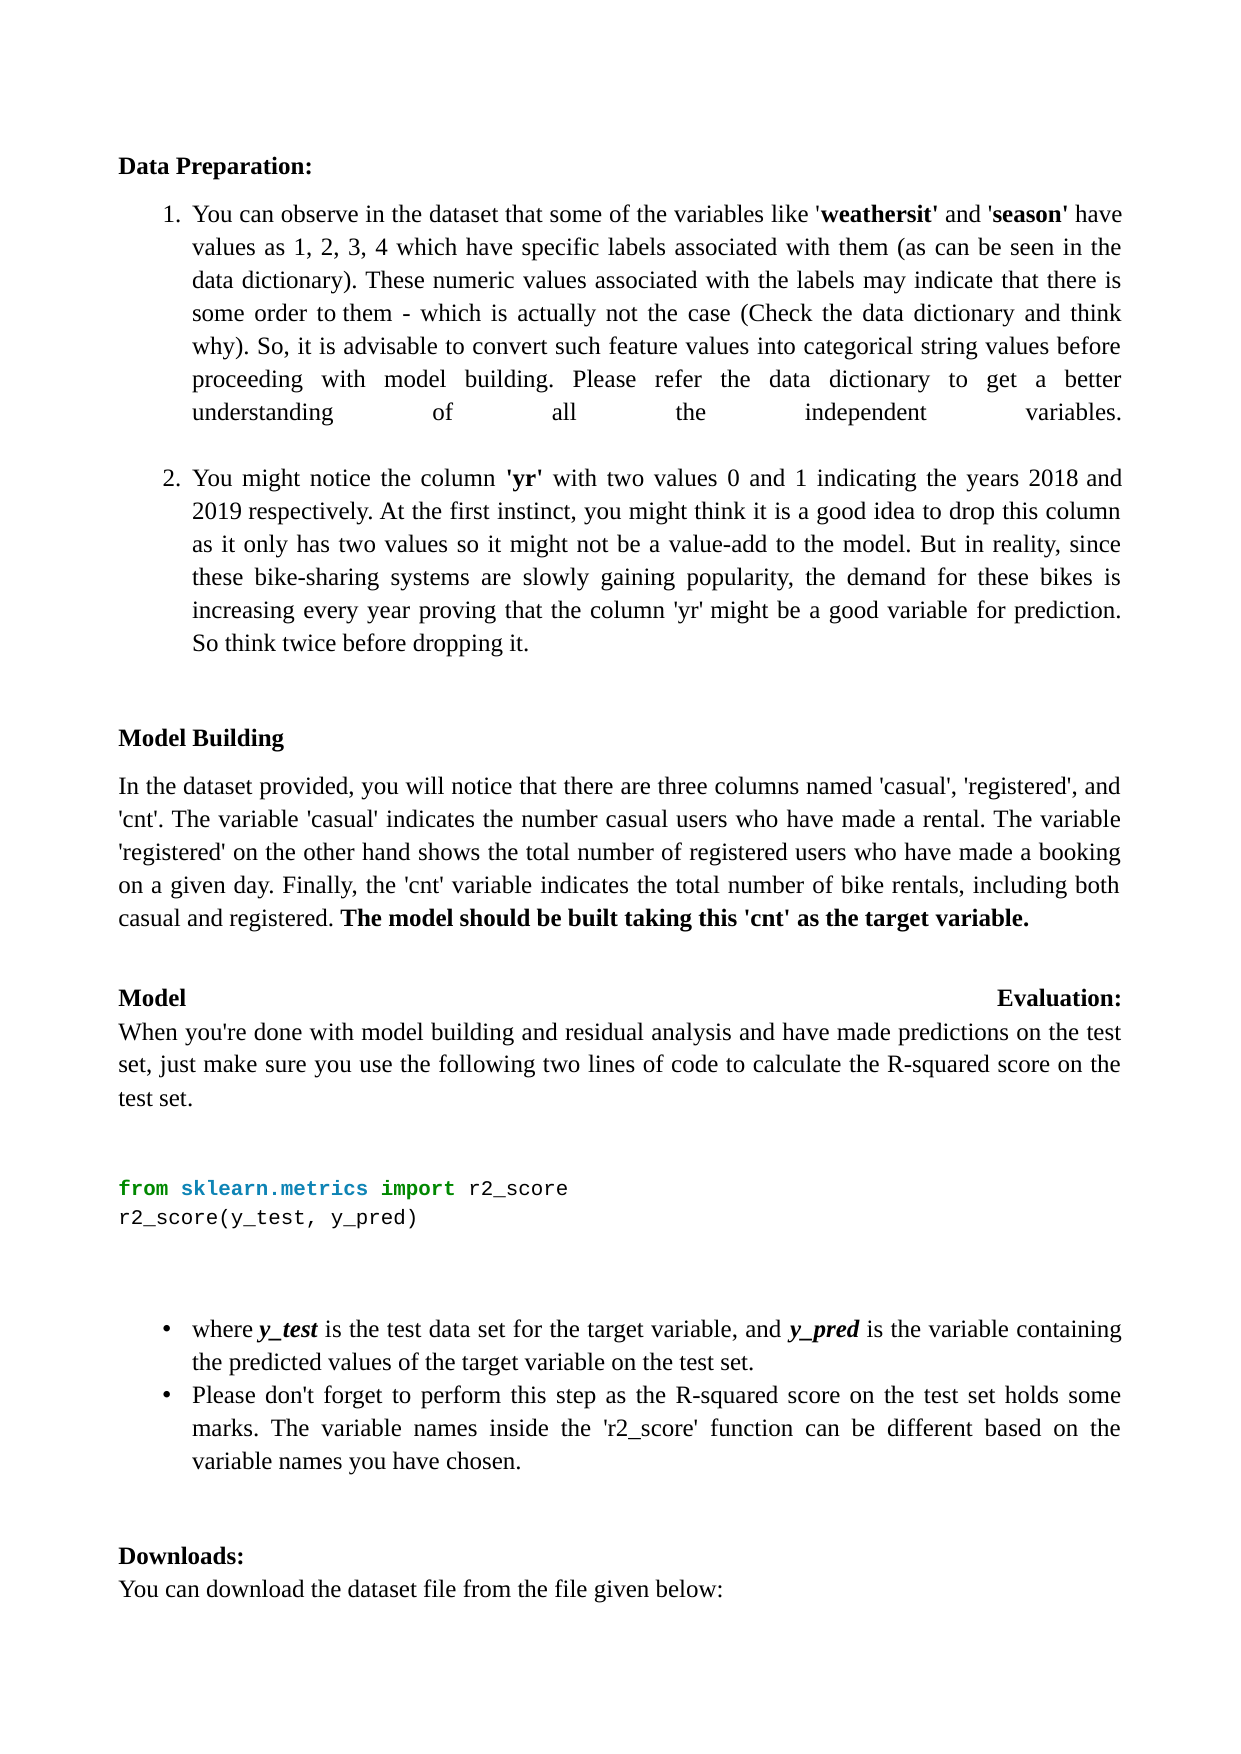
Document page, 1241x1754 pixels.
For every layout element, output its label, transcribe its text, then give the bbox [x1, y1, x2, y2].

list where y_test is the test data set for the target variable, and y_pred is the variable containing the predicted values of the target variable on the test set. [162, 1314, 1122, 1376]
text from sklearn.metrics import r2_score [118, 1178, 1122, 1201]
text Model Building [118, 723, 1122, 752]
text Downloads: You can download the dataset file from the file given below: [118, 1541, 1122, 1603]
text r2_score(y_test, y_pred) [118, 1207, 1122, 1231]
list Please don't forget to perform this step as the R-squared score on the test set holds some marks. The variable names inside the 'r2_score' function can be different based on the variable names you have chosen. [162, 1380, 1122, 1475]
text In the dataset provided, you will notice that there are three columns named 'casual', 'registered', and 'cnt'. The variable 'casual' indicates the number casual users who have made a rental. The variable 'registered' on the other hand shows the total number of registered users who have made a booking on a given day. Finally, the 'cnt' variable indicates the total number of bike rentals, including both casual and registered. The model should be built taking this 'cnt' as the target variable. [118, 771, 1122, 932]
list You can observe in the dataset that some of the variables like 'weathersit' and 'season' have values as 1, 2, 3, 4 which have specific labels associated with them (as can be seen in the data dictionary). These numeric values associated with the labels may indicate that there is some order to them - which is actually not the case (Check the data dictionary and think why). So, it is advisable to convert such feature values into categorical string values before proceeding with model building. Please refer the data dictionary to get a better understanding of all the independent variables. [162, 199, 1122, 459]
text Model Evaluation: When you're done with model building and residual analysis and have made predictions on the test set, just make sure you use the following two lines of code to calculate the R-squared score on the test set. [118, 951, 1122, 1111]
list You might notice the column 'yr' with two values 0 and 1 indicating the years 2018 and 2019 respectively. At the first instinct, you might think it is a good idea to drop this column as it only has two values so it might not be a value-add to the model. But in reality, since these bike-sharing systems are slowly gaining popularity, the demand for these bikes is increasing every year proving that the column 'yr' might be a good variable for prediction. So think twice before dropping it. [162, 463, 1122, 657]
text Data Preparation: [118, 118, 1122, 180]
